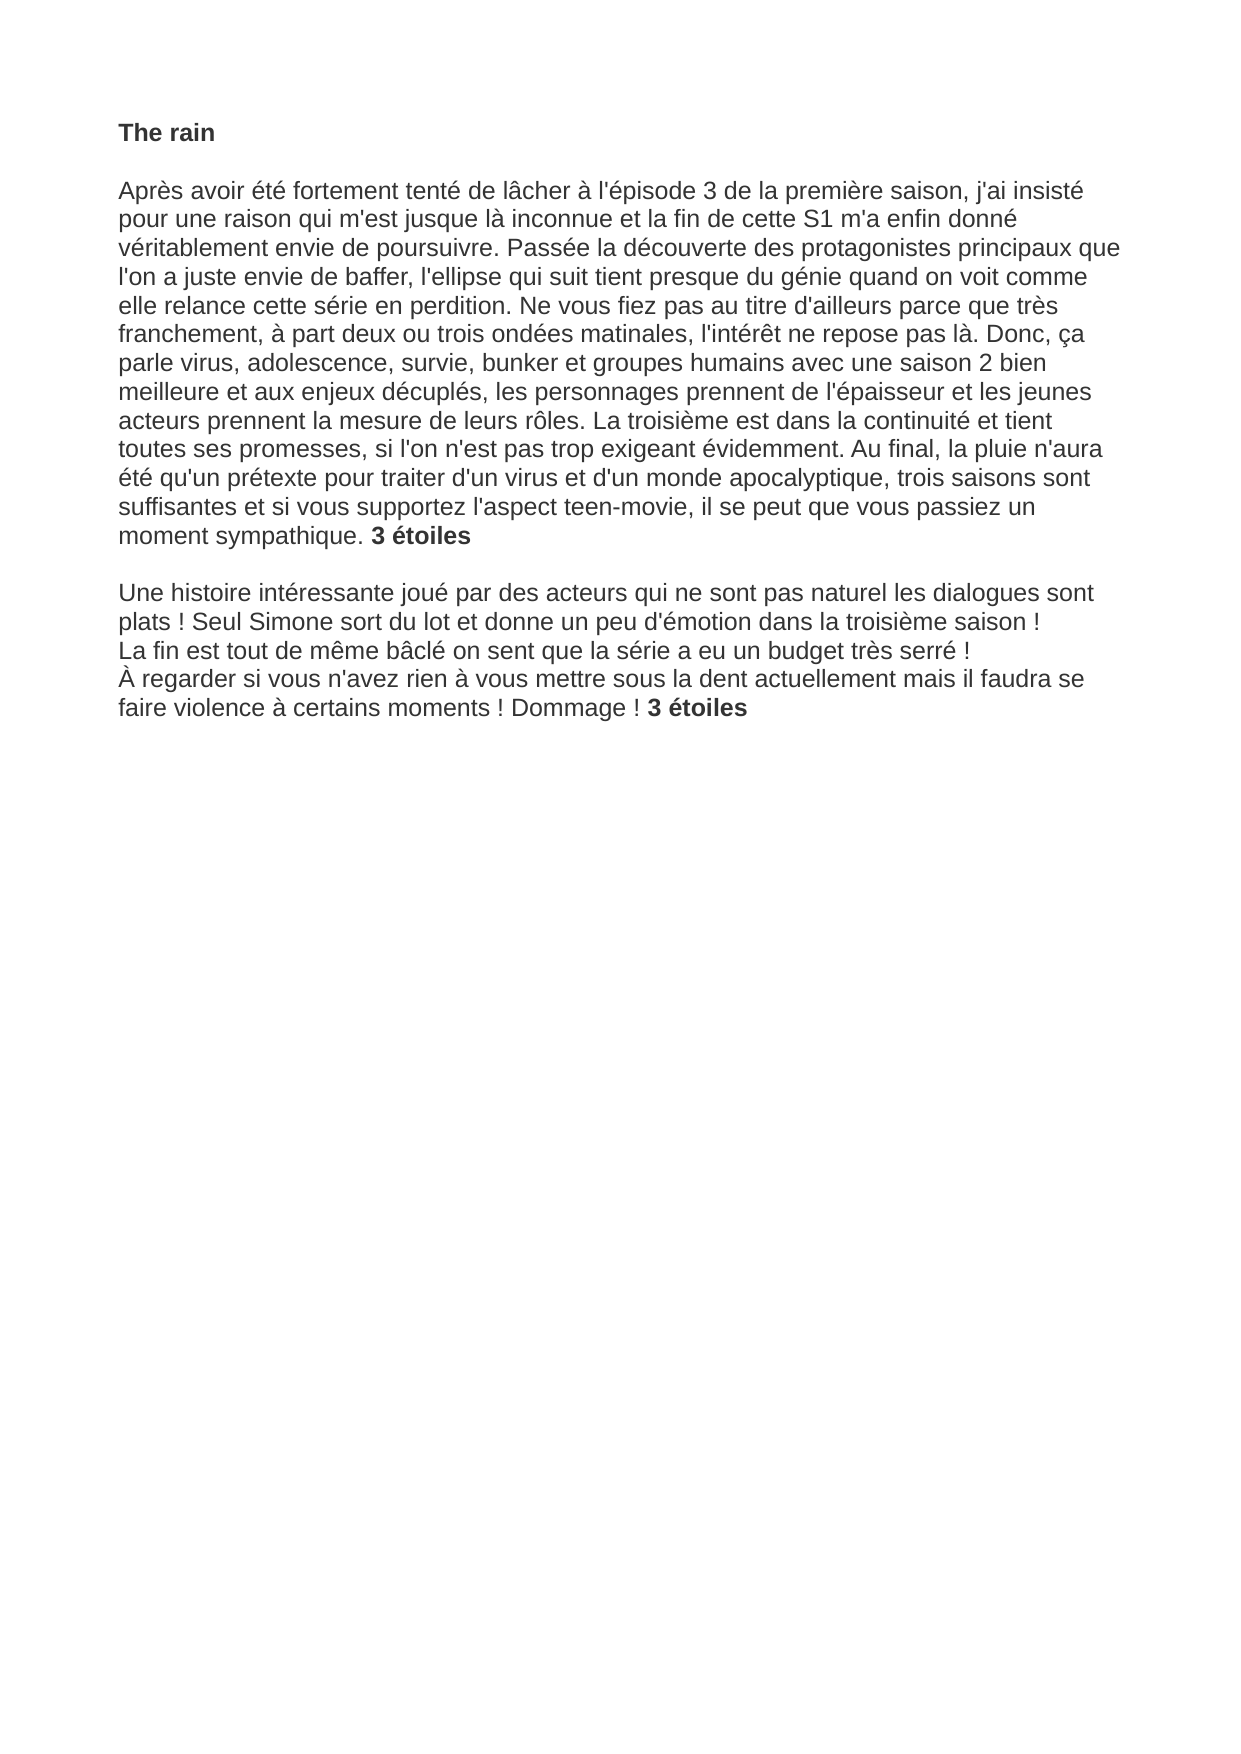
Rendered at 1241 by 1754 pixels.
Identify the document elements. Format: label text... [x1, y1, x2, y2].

text The rain [118, 118, 1122, 147]
text Après avoir été fortement tenté de lâcher à l'épisode 3 de la première saison, j'ai insisté pour une raison qui m'est jusque là inconnue et la fin de cette S1 m'a enfin donné véritablement envie de poursuivre. Passée la découverte des protagonistes principaux que l'on a juste envie de baffer, l'ellipse qui suit tient presque du génie quand on voit comme elle relance cette série en perdition. Ne vous fiez pas au titre d'ailleurs parce que très franchement, à part deux ou trois ondées matinales, l'intérêt ne repose pas là. Donc, ça parle virus, adolescence, survie, bunker et groupes humains avec une saison 2 bien meilleure et aux enjeux décuplés, les personnages prennent de l'épaisseur et les jeunes acteurs prennent la mesure de leurs rôles. La troisième est dans la continuité et tient toutes ses promesses, si l'on n'est pas trop exigeant évidemment. Au final, la pluie n'aura été qu'un prétexte pour traiter d'un virus et d'un monde apocalyptique, trois saisons sont suffisantes et si vous supportez l'aspect teen-movie, il se peut que vous passiez un moment sympathique. 3 étoiles [118, 176, 1122, 549]
text Une histoire intéressante joué par des acteurs qui ne sont pas naturel les dialogues sont plats ! Seul Simone sort du lot et donne un peu d'émotion dans la troisième saison ! La fin est tout de même bâclé on sent que la série a eu un budget très serré ! À regarder si vous n'avez rien à vous mettre sous la dent actuellement mais il faudra se faire violence à certains moments ! Dommage ! 3 étoiles [118, 578, 1122, 722]
